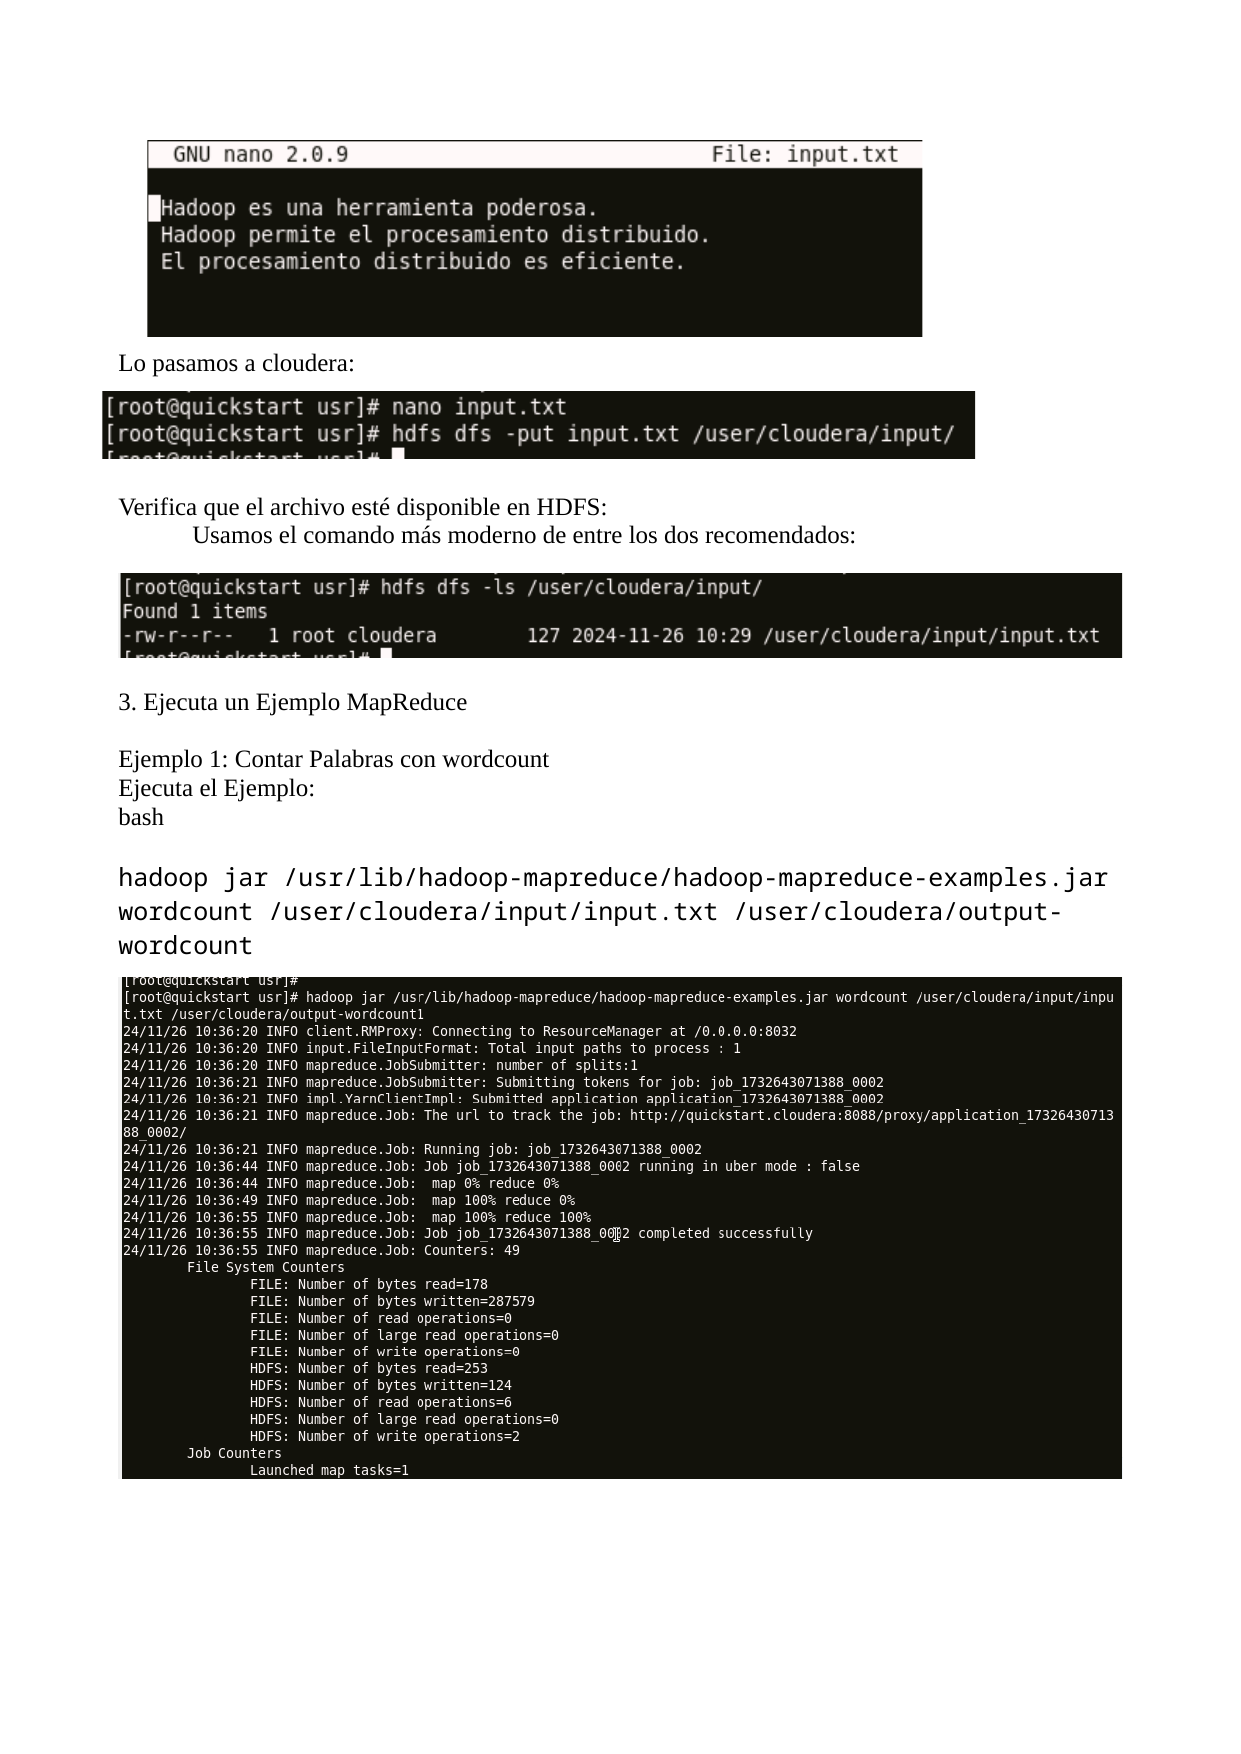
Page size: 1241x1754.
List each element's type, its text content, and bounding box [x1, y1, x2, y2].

picture [118, 573, 1123, 658]
picture [147, 140, 923, 337]
text Verifica que el archivo esté disponible en HDFS: [118, 492, 1122, 521]
text hadoop jar /usr/lib/hadoop-mapreduce/hadoop-mapreduce-examples.jar wordcount /user/cloudera/input/input.txt /user/cloudera/output-wordcount [118, 859, 1122, 961]
text Ejecuta el Ejemplo: [118, 773, 1122, 802]
text bash [118, 802, 1122, 830]
picture [101, 391, 976, 459]
picture [118, 977, 1123, 1479]
text Lo pasamos a cloudera: [118, 348, 1122, 377]
text Ejemplo 1: Contar Palabras con wordcount [118, 744, 1122, 773]
text 3. Ejecuta un Ejemplo MapReduce [118, 687, 1122, 715]
text Usamos el comando más moderno de entre los dos recomendados: [118, 521, 1122, 549]
